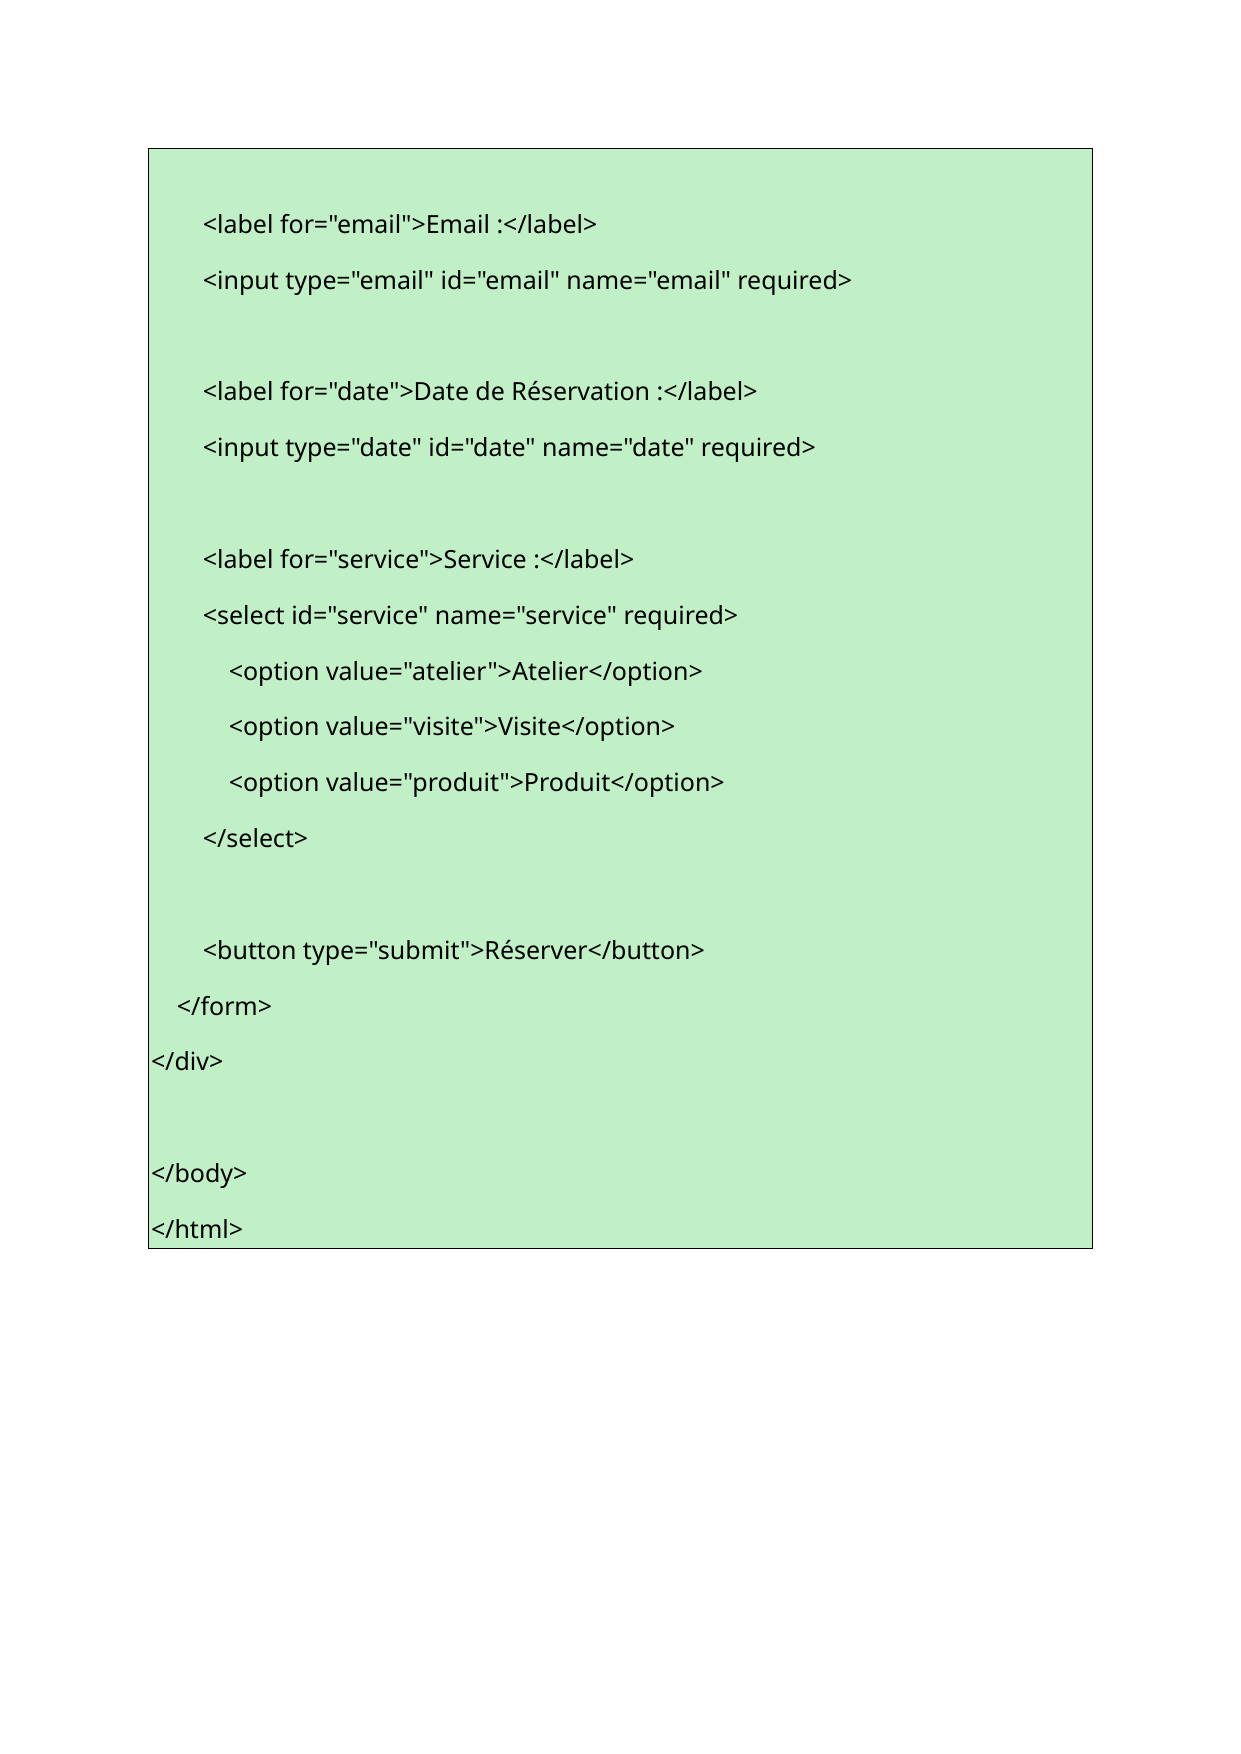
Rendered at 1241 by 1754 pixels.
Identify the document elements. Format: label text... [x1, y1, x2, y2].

text <select id="service" name="service" required> [149, 594, 1092, 631]
text <option value="produit">Produit</option> [149, 762, 1092, 799]
text <option value="atelier">Atelier</option> [149, 650, 1092, 687]
text </form> [149, 985, 1092, 1022]
text </div> [149, 1041, 1092, 1078]
text <label for="date">Date de Réservation :</label> [149, 371, 1092, 408]
text <input type="date" id="date" name="date" required> [149, 427, 1092, 464]
text <option value="visite">Visite</option> [149, 706, 1092, 743]
text <label for="email">Email :</label> [149, 203, 1092, 241]
text <button type="submit">Réserver</button> [149, 929, 1092, 966]
text <label for="service">Service :</label> [149, 538, 1092, 576]
text <input type="email" id="email" name="email" required> [149, 259, 1092, 296]
text </select> [149, 818, 1092, 855]
text </body> [149, 1153, 1092, 1190]
text </html> [149, 1208, 1092, 1248]
